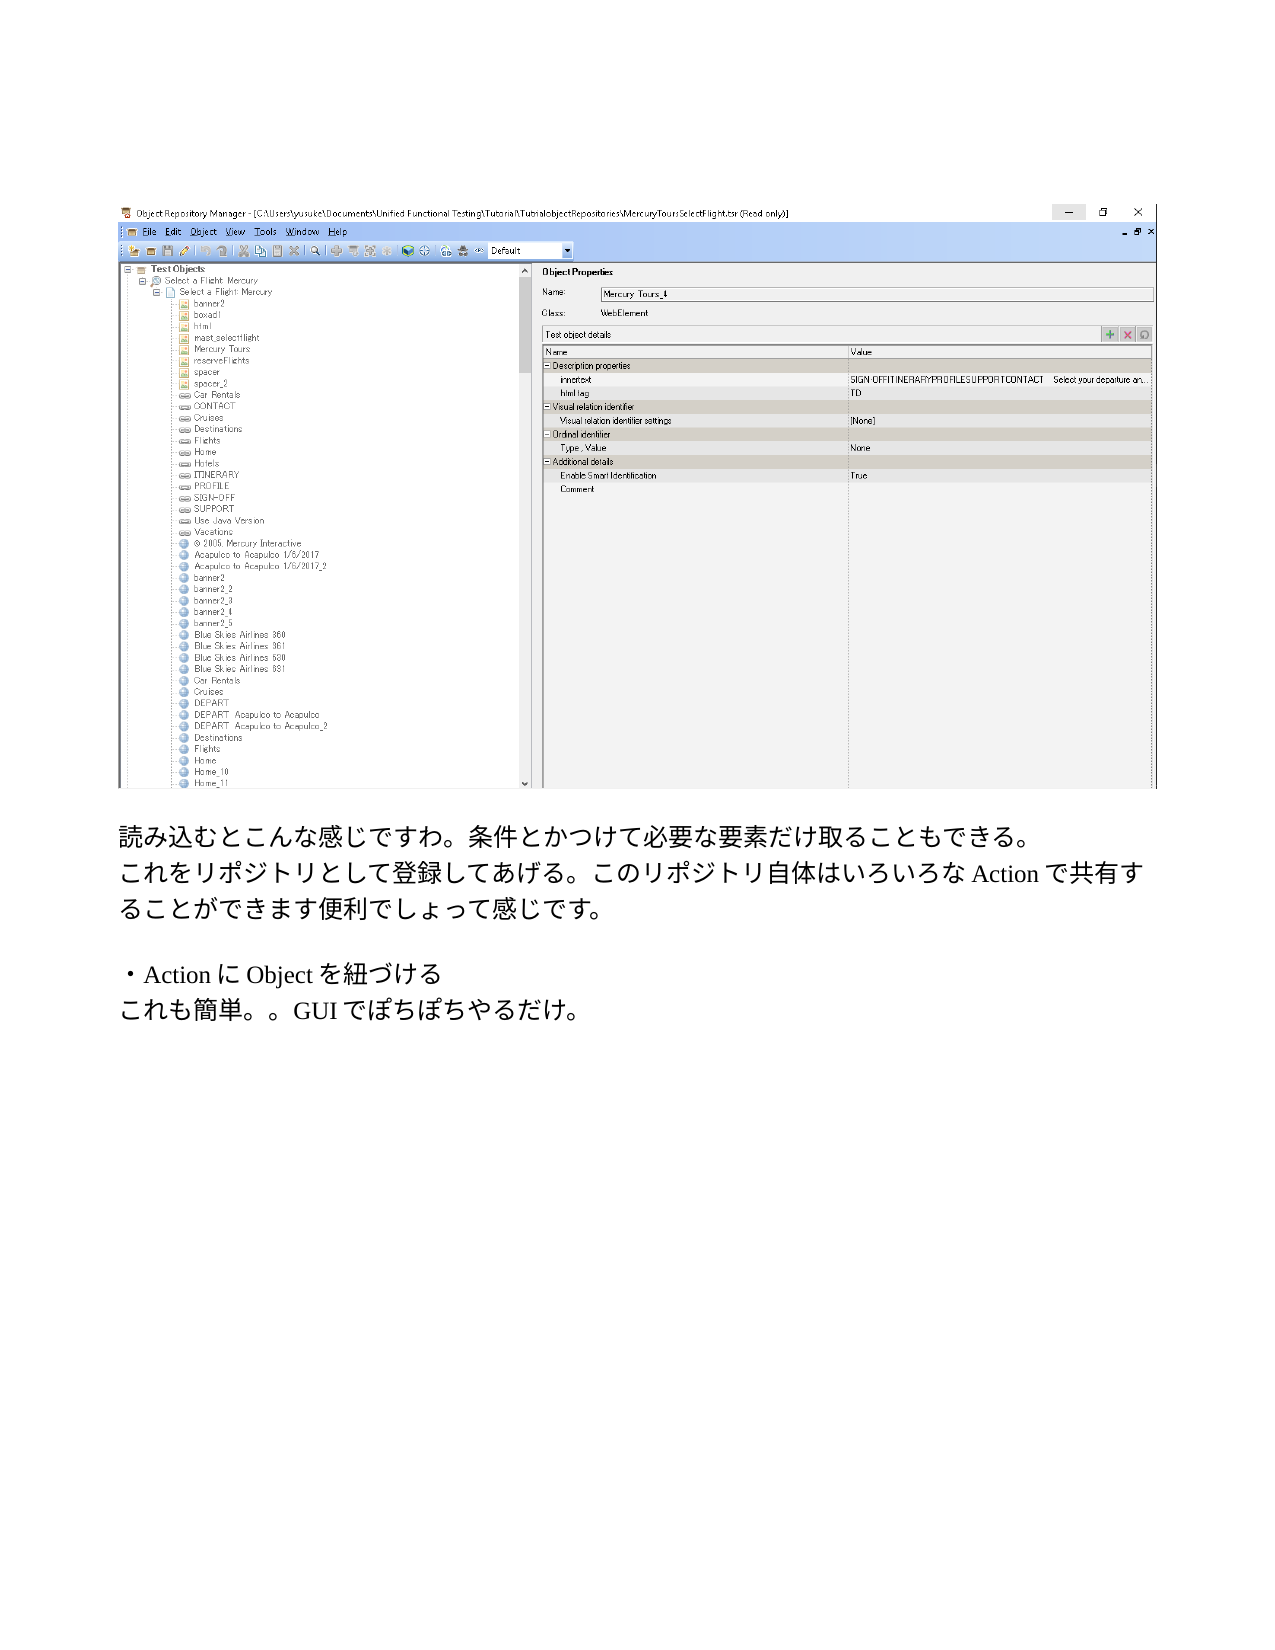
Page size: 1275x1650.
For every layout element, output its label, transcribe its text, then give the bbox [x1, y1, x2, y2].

text これをリポジトリとして登録してあげる。このリポジトリ自体はいろいろなActionで共有することができます便利でしょって感じです。 [118, 853, 1157, 926]
text 読み込むとこんな感じですわ。条件とかつけて必要な要素だけ取ることもできる。 [118, 817, 1157, 853]
text これも簡単。。GUIでぽちぽちやるだけ。 [118, 991, 1157, 1027]
text ・ActionにObjectを紐づける [118, 954, 1157, 991]
picture [118, 204, 1157, 789]
